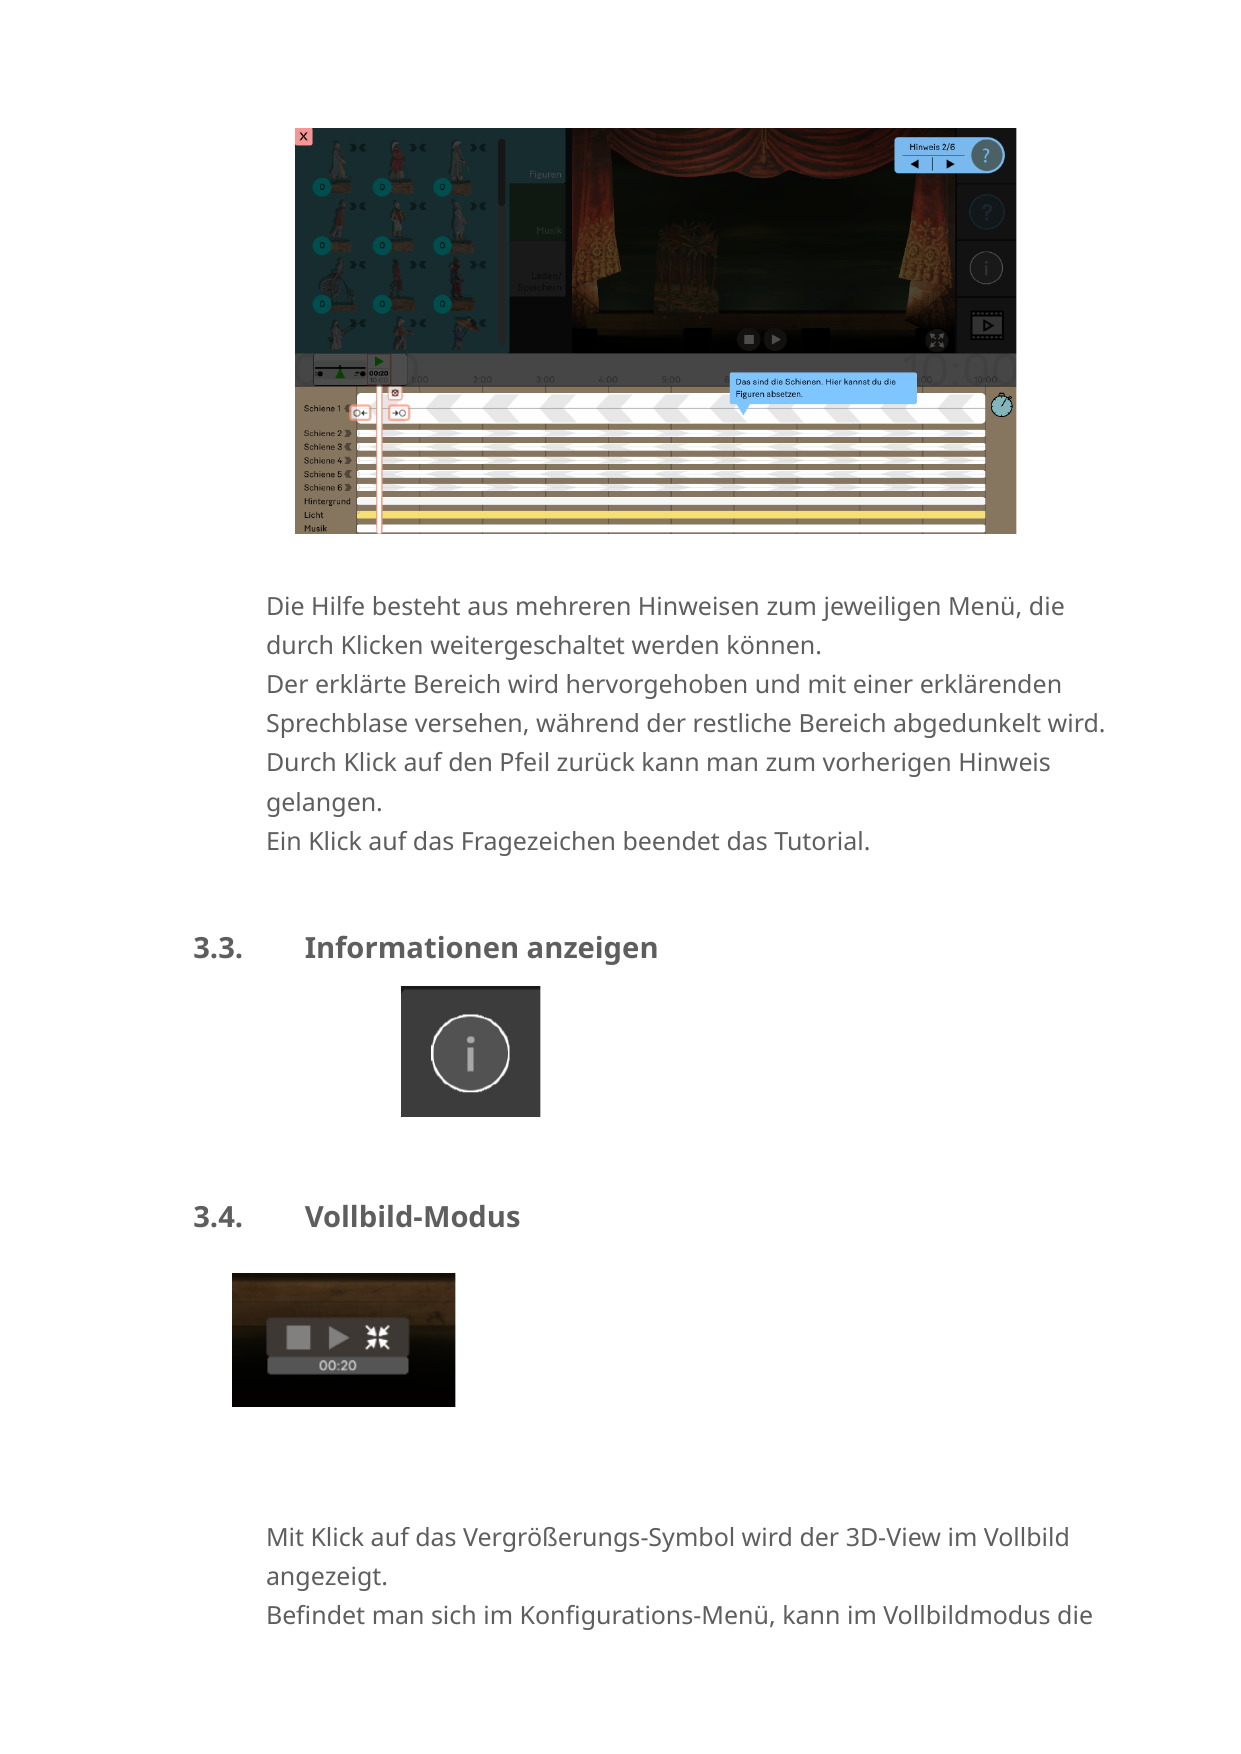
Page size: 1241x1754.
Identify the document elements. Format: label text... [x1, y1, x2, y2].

picture [295, 128, 1017, 534]
picture [401, 986, 541, 1117]
text Die Hilfe besteht aus mehreren Hinweisen zum jeweiligen Menü, die durch Klicken weitergeschaltet werden können. Der erklärte Bereich wird hervorgehoben und mit einer erklärenden Sprechblase versehen, während der restliche Bereich abgedunkelt wird. Durch Klick auf den Pfeil zurück kann man zum vorherigen Hinweis gelangen. Ein Klick auf das Fragezeichen beendet das Tutorial. [266, 588, 1122, 857]
list Informationen anzeigen [193, 928, 1122, 967]
text Mit Klick auf das Vergrößerungs-Symbol wird der 3D-View im Vollbild angezeigt. Befindet man sich im Konfigurations-Menü, kann im Vollbildmodus die [266, 1519, 1122, 1632]
picture [232, 1273, 456, 1407]
list Vollbild-Modus [193, 1196, 1122, 1236]
